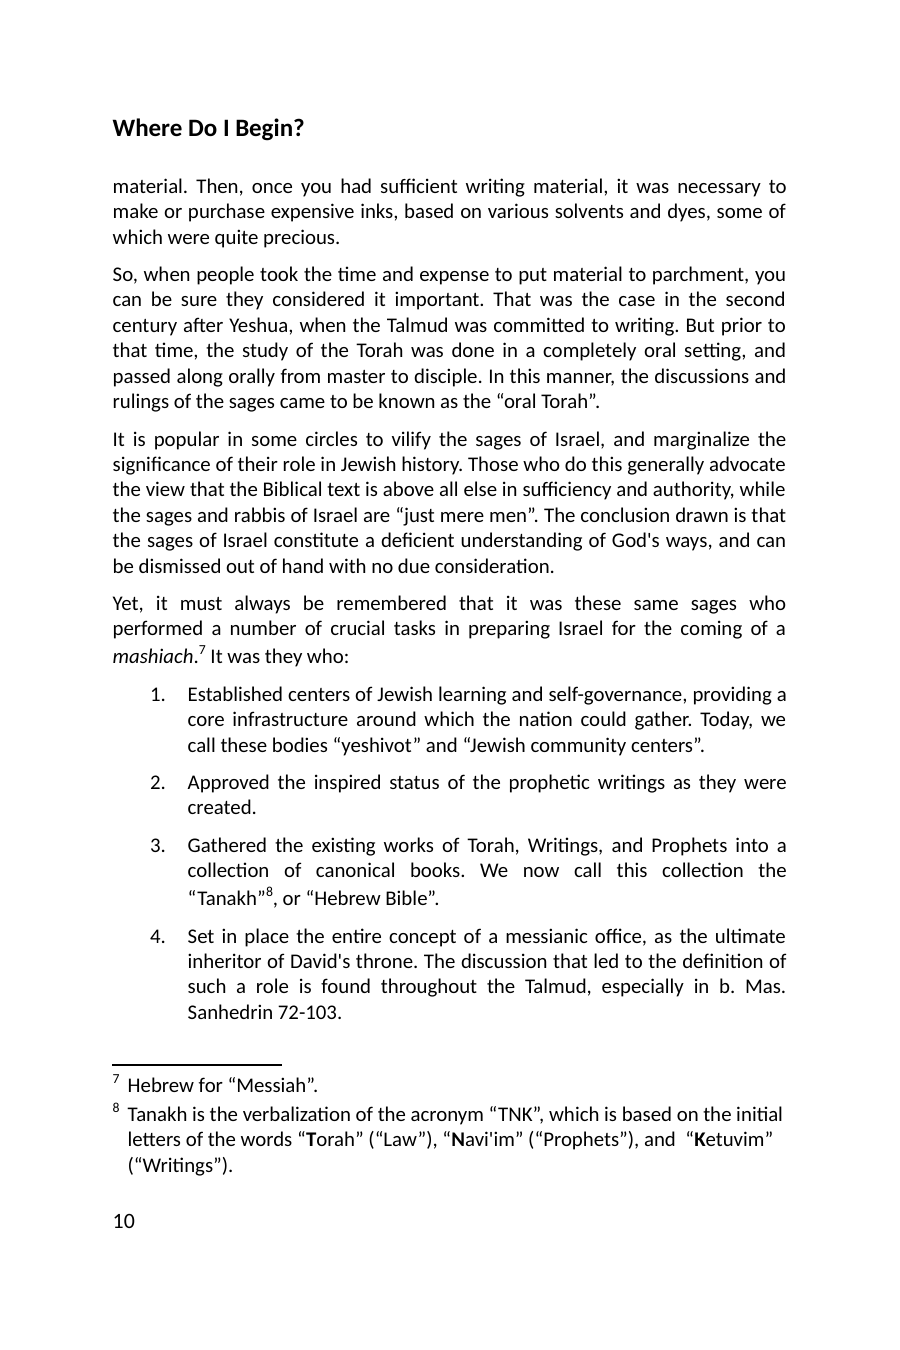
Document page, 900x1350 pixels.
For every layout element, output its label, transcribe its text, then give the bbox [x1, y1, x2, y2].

list Tanakh is the verbalization of the acronym “TNK”, which is based on the initial letters of the words “Torah” (“Law”), “Navi'im” (“Prophets”), and “Ketuvim” (“Writings”). [112, 1099, 787, 1177]
list Approved the inspired status of the prophetic writings as they were created. [150, 769, 787, 820]
text Hebrew for “Messiah”. [112, 1071, 787, 1099]
list Established centers of Jewish learning and self-governance, providing a core infrastructure around which the nation could gather. Today, we call these bodies “yeshivot” and “Jewish community centers”. [150, 681, 787, 757]
list Set in place the entire concept of a messianic office, as the ultimate inheritor of David's throne. The discussion that led to the definition of such a role is found throughout the Talmud, especially in b. Mas. Sanhedrin 72-103. [150, 923, 787, 1024]
text So, when people took the time and expense to put material to parchment, you can be sure they considered it important. That was the case in the second century after Yeshua, when the Talmud was committed to writing. But prior to that time, the study of the Torah was done in a completely oral setting, and passed along orally from master to disciple. In this manner, the discussions and rulings of the sages came to be known as the “oral Torah”. [112, 261, 787, 414]
text It is popular in some circles to vilify the sages of Israel, and marginalize the significance of their role in Jewish history. Those who do this generally advocate the view that the Biblical text is above all else in sufficiency and authority, while the sages and rabbis of Israel are “just mere men”. The conclusion drawn is that the sages of Israel constitute a deficient understanding of God's ways, and can be dismissed out of hand with no due consideration. [112, 426, 787, 578]
list Gathered the existing works of Torah, Writings, and Prophets into a collection of canonical books. We now call this collection the “Tanakh”, or “Hebrew Bible”. [150, 832, 787, 911]
text material. Then, once you had sufficient writing material, it was necessary to make or purchase expensive inks, based on various solvents and dyes, some of which were quite precious. [112, 173, 787, 249]
text Yet, it must always be remembered that it was these same sages who performed a number of crucial tasks in preparing Israel for the coming of a mashiach. It was they who: [112, 590, 787, 669]
